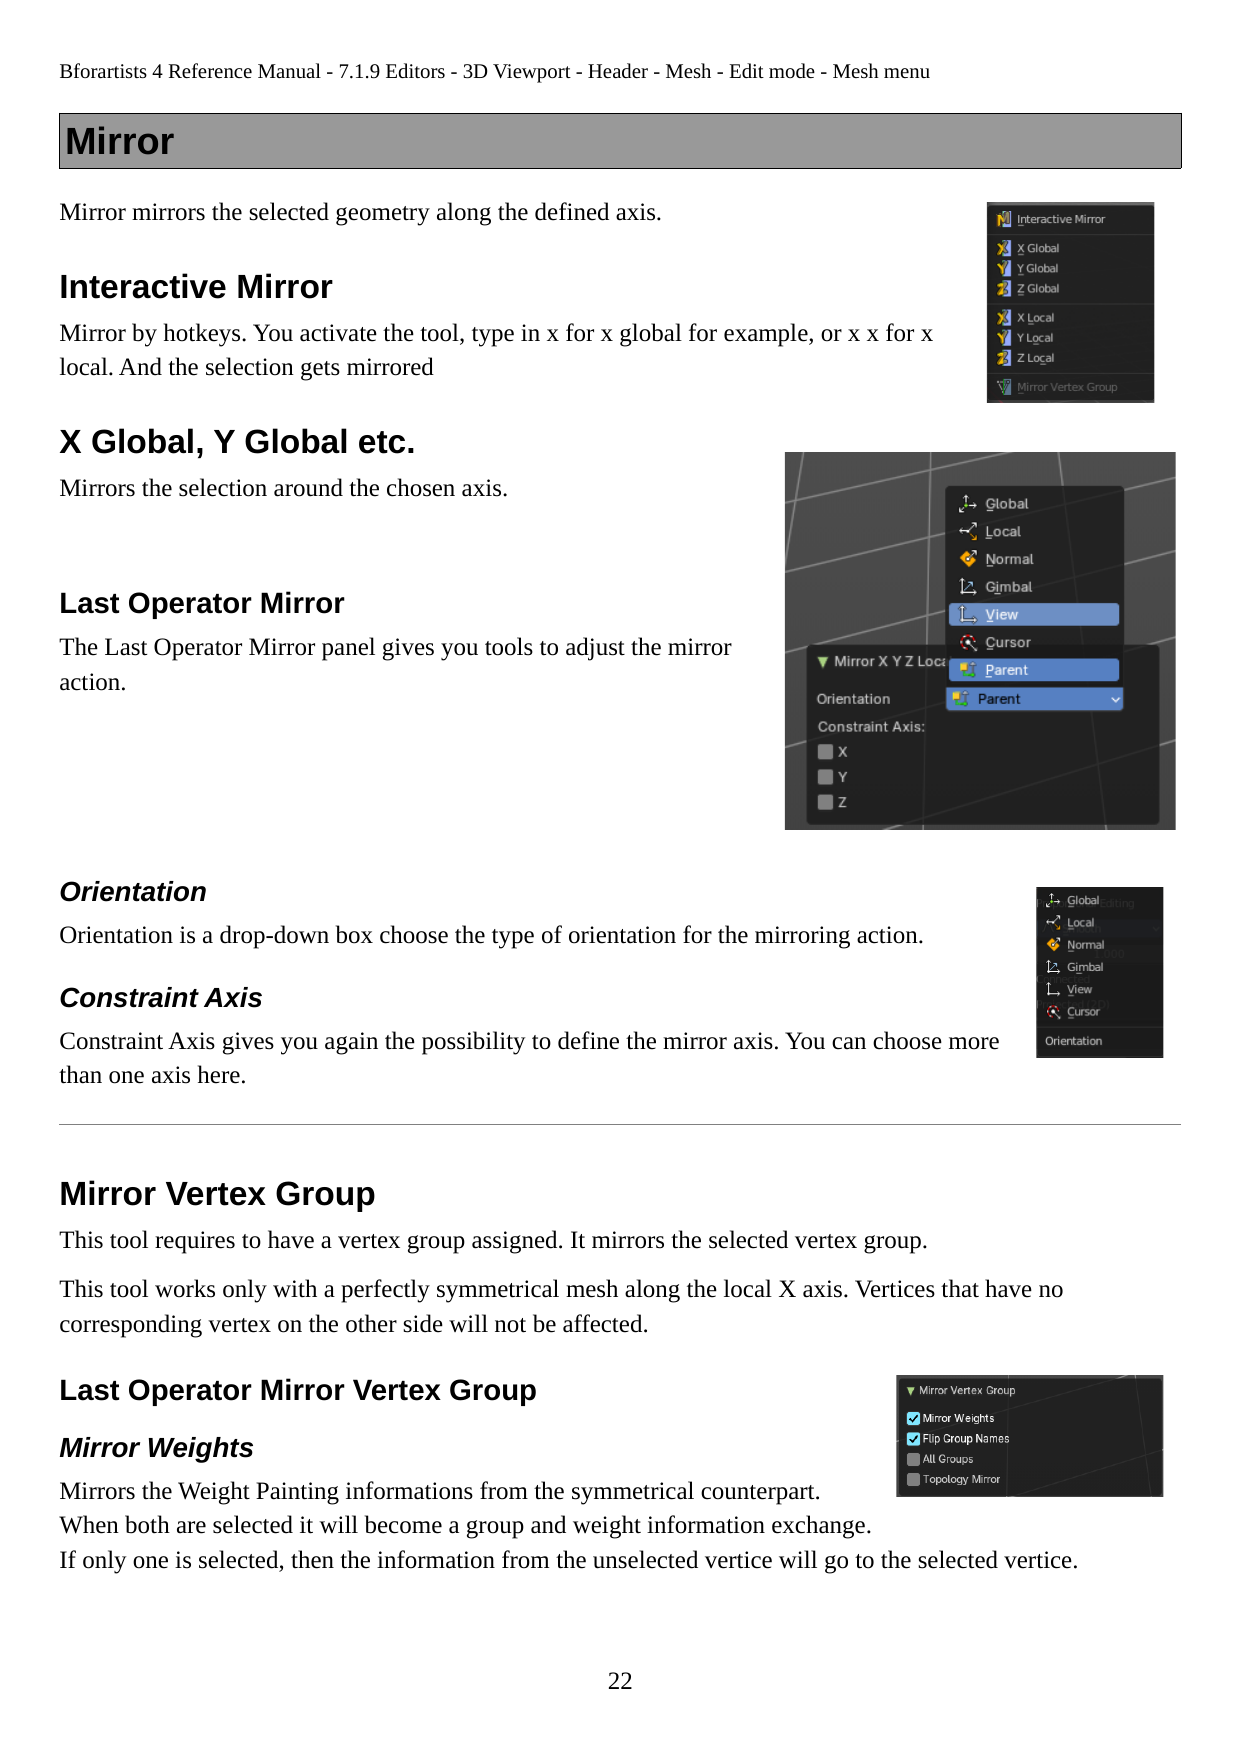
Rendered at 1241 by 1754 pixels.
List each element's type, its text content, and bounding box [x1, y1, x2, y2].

picture [986, 202, 1155, 403]
subtitle Orientation [59, 875, 1181, 907]
subtitle Last Operator Mirror Vertex Group [59, 1373, 1181, 1406]
picture [784, 452, 1176, 830]
subtitle Mirror Vertex Group [59, 1174, 1181, 1213]
subtitle Constraint Axis [59, 981, 1036, 1013]
text Orientation is a drop-down box choose the type of orientation for the mirroring action. [59, 920, 1036, 948]
text Mirror mirrors the selected geometry along the defined axis. [59, 197, 1181, 225]
table_header Mirror [60, 114, 1181, 168]
text Mirrors the selection around the chosen axis. [59, 473, 784, 502]
subtitle X Global, Y Global etc. [59, 422, 1181, 461]
picture [896, 1375, 1164, 1497]
picture [1036, 887, 1164, 1058]
subtitle Interactive Mirror [59, 267, 986, 305]
subtitle [1155, 267, 1181, 305]
subtitle [1164, 981, 1181, 1013]
text The Last Operator Mirror panel gives you tools to adjust the mirror action. [59, 632, 784, 695]
subtitle Mirror Weights [59, 1431, 896, 1463]
text This tool works only with a perfectly symmetrical mesh along the local X axis. Vertices that have no corresponding vertex on the other side will not be affected. [59, 1274, 1181, 1338]
text This tool requires to have a vertex group assigned. It mirrors the selected vertex group. [59, 1225, 1181, 1254]
subtitle Last Operator Mirror [59, 586, 784, 620]
text Mirror by hotkeys. You activate the tool, type in x for x global for example, or x x for x local. And the selection gets mirrored [59, 318, 986, 381]
text Mirrors the Weight Painting informations from the symmetrical counterpart. When both are selected it will become a group and weight information exchange. If only one is selected, then the information from the unselected vertice will go to the selected vertice. [59, 1476, 1181, 1573]
text Constraint Axis gives you again the possibility to define the mirror axis. You can choose more than one axis here. [59, 1026, 1181, 1089]
subtitle [1164, 1431, 1181, 1463]
